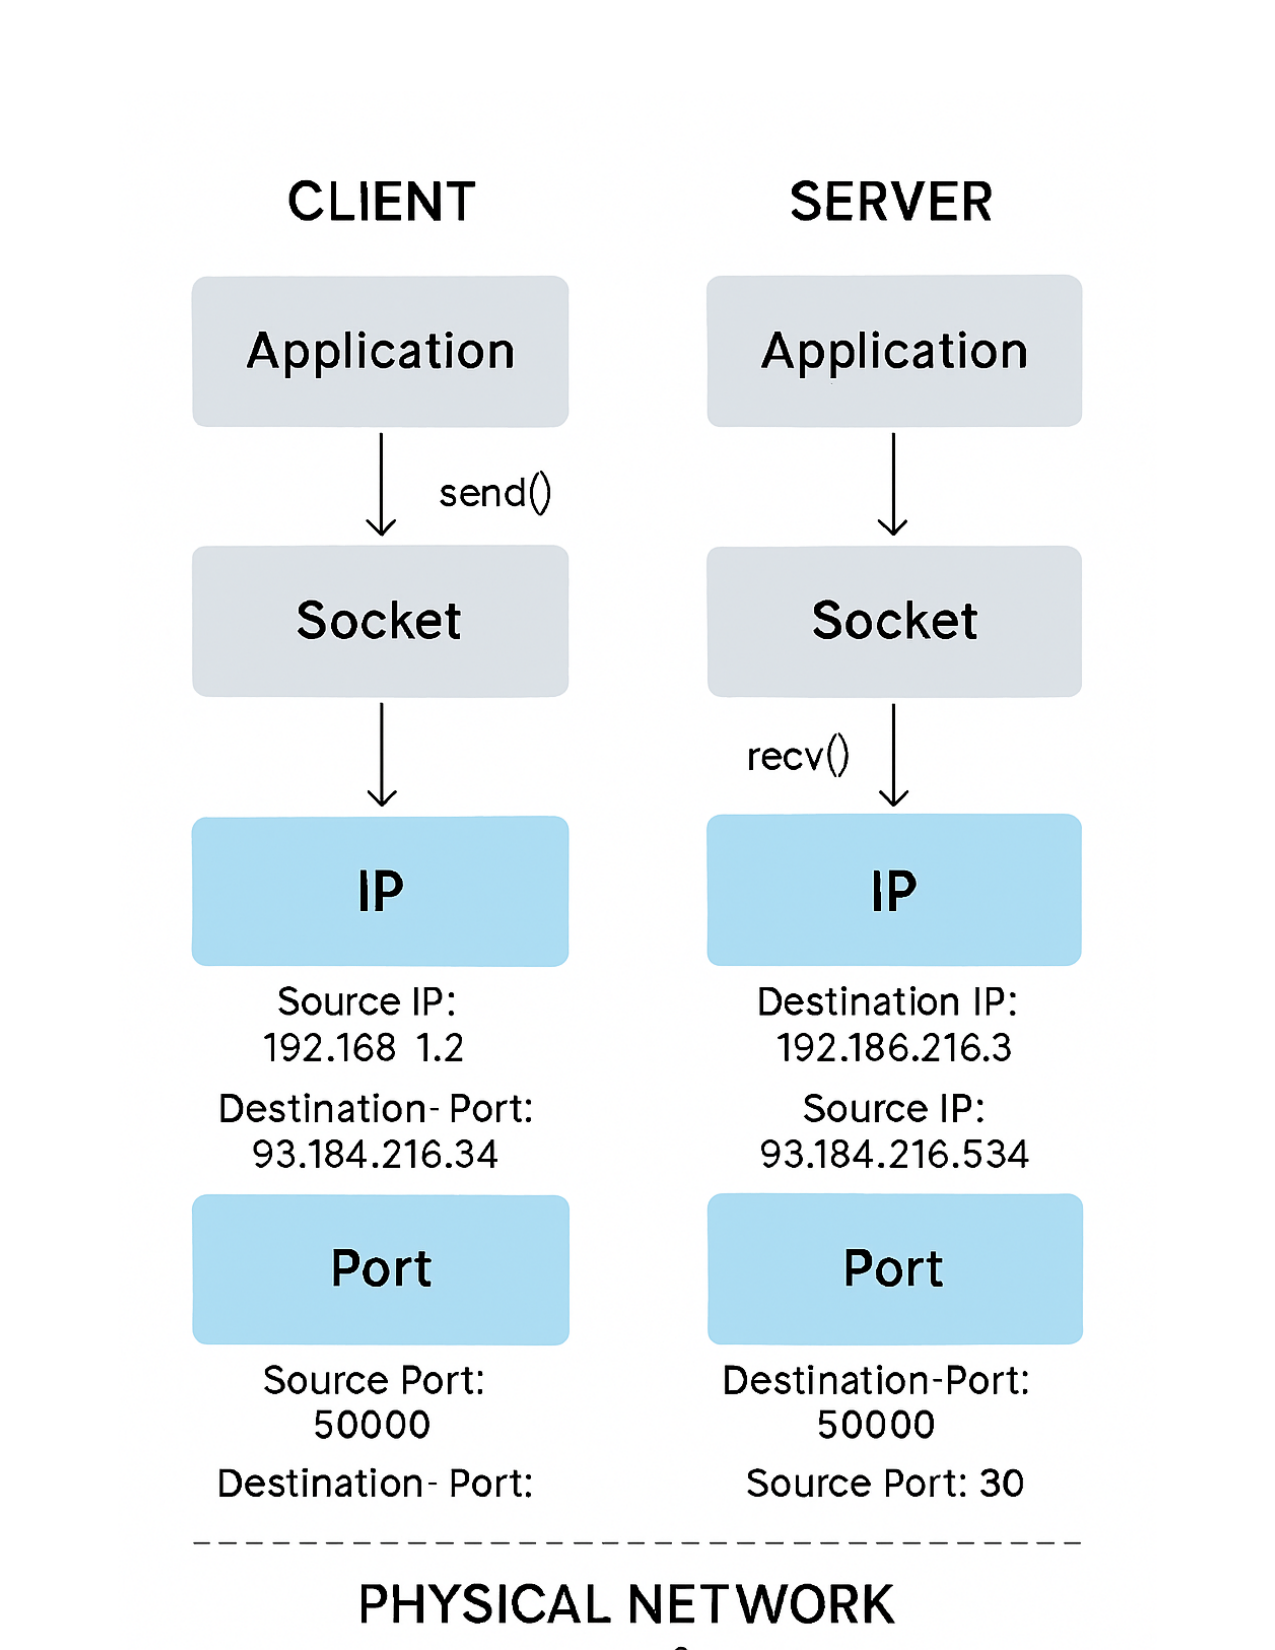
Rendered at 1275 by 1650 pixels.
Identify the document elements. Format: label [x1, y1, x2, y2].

picture [118, 91, 1157, 1650]
